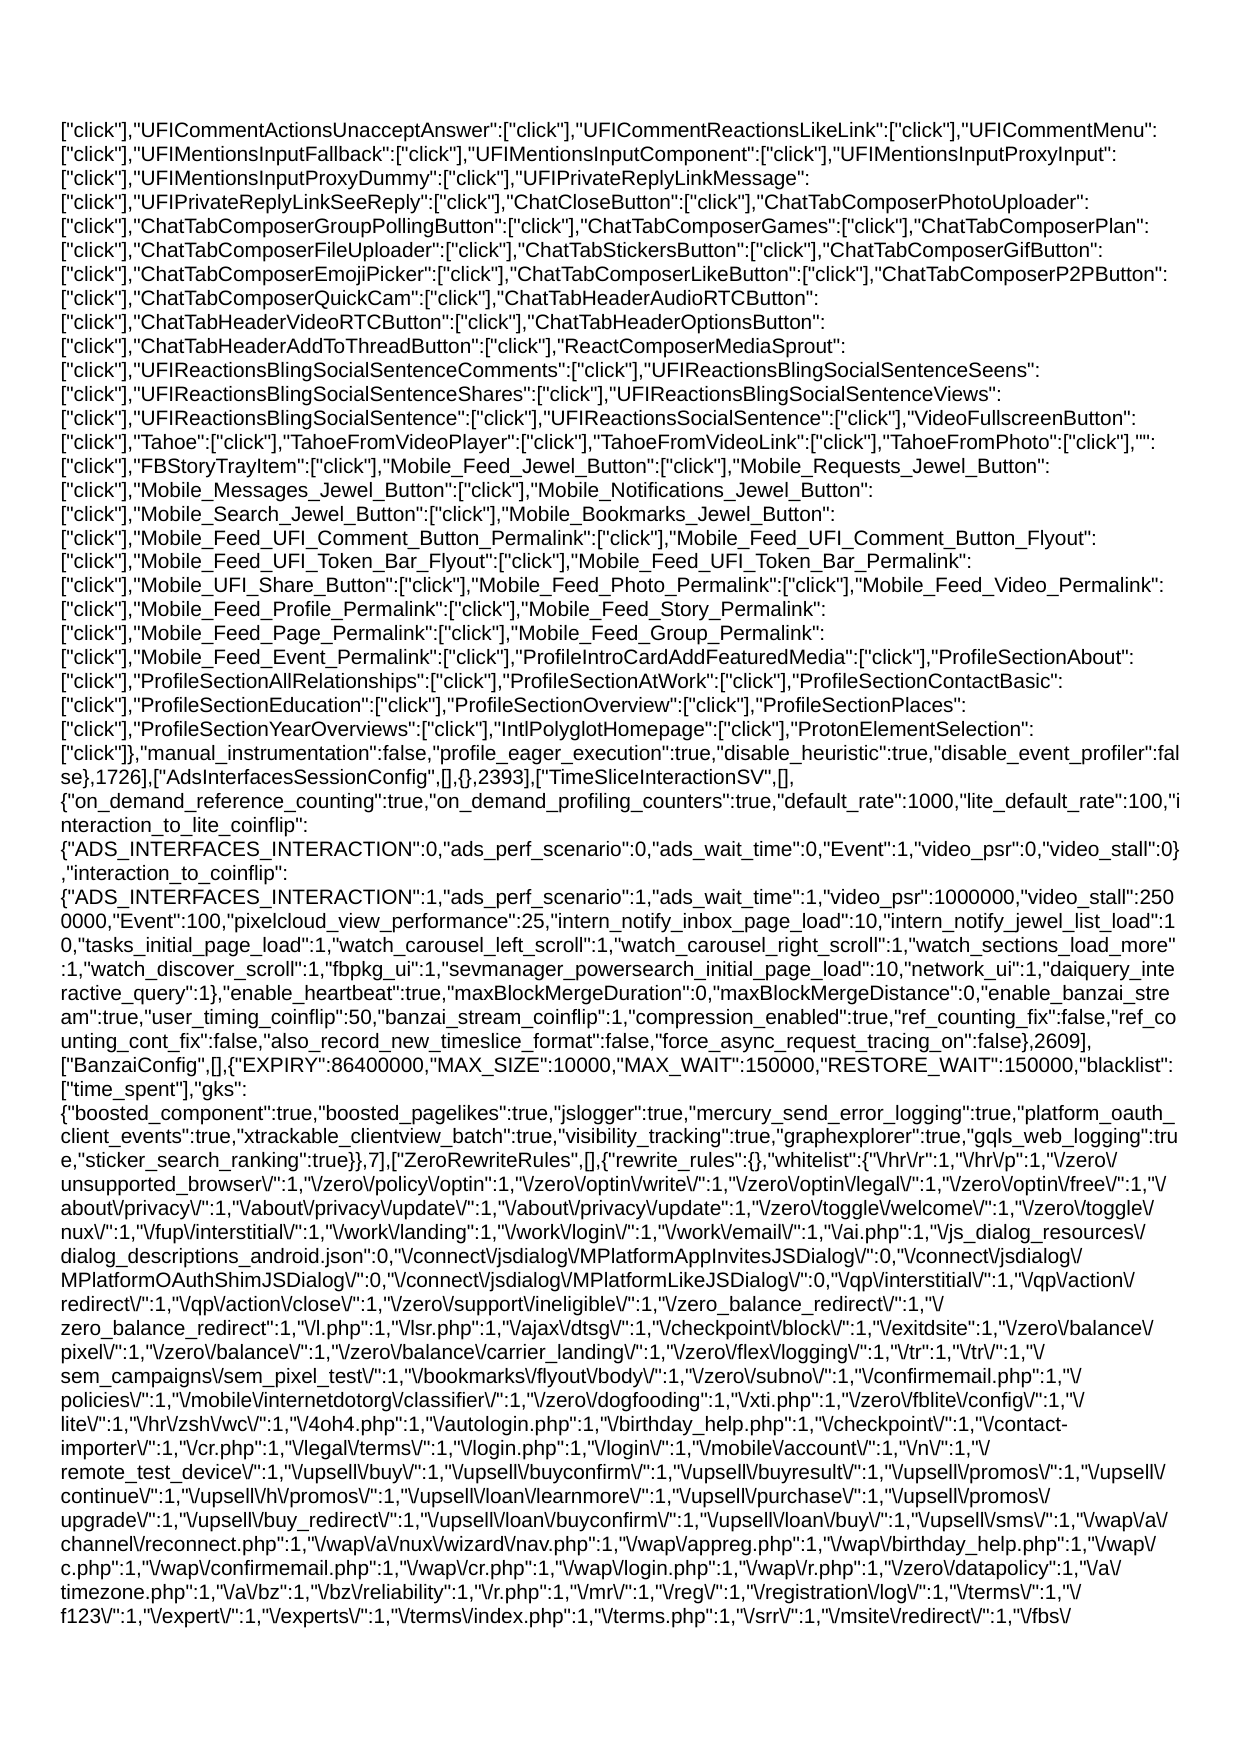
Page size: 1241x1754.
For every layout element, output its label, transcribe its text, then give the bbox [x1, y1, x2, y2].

text ["click"],"UFICommentActionsUnacceptAnswer":["click"],"UFICommentReactionsLikeLink":["click"],"UFICommentMenu":["click"],"UFIMentionsInputFallback":["click"],"UFIMentionsInputComponent":["click"],"UFIMentionsInputProxyInput":["click"],"UFIMentionsInputProxyDummy":["click"],"UFIPrivateReplyLinkMessage":["click"],"UFIPrivateReplyLinkSeeReply":["click"],"ChatCloseButton":["click"],"ChatTabComposerPhotoUploader":["click"],"ChatTabComposerGroupPollingButton":["click"],"ChatTabComposerGames":["click"],"ChatTabComposerPlan":["click"],"ChatTabComposerFileUploader":["click"],"ChatTabStickersButton":["click"],"ChatTabComposerGifButton":["click"],"ChatTabComposerEmojiPicker":["click"],"ChatTabComposerLikeButton":["click"],"ChatTabComposerP2PButton":["click"],"ChatTabComposerQuickCam":["click"],"ChatTabHeaderAudioRTCButton":["click"],"ChatTabHeaderVideoRTCButton":["click"],"ChatTabHeaderOptionsButton":["click"],"ChatTabHeaderAddToThreadButton":["click"],"ReactComposerMediaSprout":["click"],"UFIReactionsBlingSocialSentenceComments":["click"],"UFIReactionsBlingSocialSentenceSeens":["click"],"UFIReactionsBlingSocialSentenceShares":["click"],"UFIReactionsBlingSocialSentenceViews":["click"],"UFIReactionsBlingSocialSentence":["click"],"UFIReactionsSocialSentence":["click"],"VideoFullscreenButton":["click"],"Tahoe":["click"],"TahoeFromVideoPlayer":["click"],"TahoeFromVideoLink":["click"],"TahoeFromPhoto":["click"],"":["click"],"FBStoryTrayItem":["click"],"Mobile_Feed_Jewel_Button":["click"],"Mobile_Requests_Jewel_Button":["click"],"Mobile_Messages_Jewel_Button":["click"],"Mobile_Notifications_Jewel_Button":["click"],"Mobile_Search_Jewel_Button":["click"],"Mobile_Bookmarks_Jewel_Button":["click"],"Mobile_Feed_UFI_Comment_Button_Permalink":["click"],"Mobile_Feed_UFI_Comment_Button_Flyout":["click"],"Mobile_Feed_UFI_Token_Bar_Flyout":["click"],"Mobile_Feed_UFI_Token_Bar_Permalink":["click"],"Mobile_UFI_Share_Button":["click"],"Mobile_Feed_Photo_Permalink":["click"],"Mobile_Feed_Video_Permalink":["click"],"Mobile_Feed_Profile_Permalink":["click"],"Mobile_Feed_Story_Permalink":["click"],"Mobile_Feed_Page_Permalink":["click"],"Mobile_Feed_Group_Permalink":["click"],"Mobile_Feed_Event_Permalink":["click"],"ProfileIntroCardAddFeaturedMedia":["click"],"ProfileSectionAbout":["click"],"ProfileSectionAllRelationships":["click"],"ProfileSectionAtWork":["click"],"ProfileSectionContactBasic":["click"],"ProfileSectionEducation":["click"],"ProfileSectionOverview":["click"],"ProfileSectionPlaces":["click"],"ProfileSectionYearOverviews":["click"],"IntlPolyglotHomepage":["click"],"ProtonElementSelection":["click"]},"manual_instrumentation":false,"profile_eager_execution":true,"disable_heuristic":true,"disable_event_profiler":false},1726],["AdsInterfacesSessionConfig",[],{},2393],["TimeSliceInteractionSV",[],{"on_demand_reference_counting":true,"on_demand_profiling_counters":true,"default_rate":1000,"lite_default_rate":100,"interaction_to_lite_coinflip":{"ADS_INTERFACES_INTERACTION":0,"ads_perf_scenario":0,"ads_wait_time":0,"Event":1,"video_psr":0,"video_stall":0},"interaction_to_coinflip":{"ADS_INTERFACES_INTERACTION":1,"ads_perf_scenario":1,"ads_wait_time":1,"video_psr":1000000,"video_stall":2500000,"Event":100,"pixelcloud_view_performance":25,"intern_notify_inbox_page_load":10,"intern_notify_jewel_list_load":10,"tasks_initial_page_load":1,"watch_carousel_left_scroll":1,"watch_carousel_right_scroll":1,"watch_sections_load_more":1,"watch_discover_scroll":1,"fbpkg_ui":1,"sevmanager_powersearch_initial_page_load":10,"network_ui":1,"daiquery_interactive_query":1},"enable_heartbeat":true,"maxBlockMergeDuration":0,"maxBlockMergeDistance":0,"enable_banzai_stream":true,"user_timing_coinflip":50,"banzai_stream_coinflip":1,"compression_enabled":true,"ref_counting_fix":false,"ref_counting_cont_fix":false,"also_record_new_timeslice_format":false,"force_async_request_tracing_on":false},2609],["BanzaiConfig",[],{"EXPIRY":86400000,"MAX_SIZE":10000,"MAX_WAIT":150000,"RESTORE_WAIT":150000,"blacklist":["time_spent"],"gks":{"boosted_component":true,"boosted_pagelikes":true,"jslogger":true,"mercury_send_error_logging":true,"platform_oauth_client_events":true,"xtrackable_clientview_batch":true,"visibility_tracking":true,"graphexplorer":true,"gqls_web_logging":true,"sticker_search_ranking":true}},7],["ZeroRewriteRules",[],{"rewrite_rules":{},"whitelist":{"\/hr\/r":1,"\/hr\/p":1,"\/zero\/unsupported_browser\/":1,"\/zero\/policy\/optin":1,"\/zero\/optin\/write\/":1,"\/zero\/optin\/legal\/":1,"\/zero\/optin\/free\/":1,"\/about\/privacy\/":1,"\/about\/privacy\/update\/":1,"\/about\/privacy\/update":1,"\/zero\/toggle\/welcome\/":1,"\/zero\/toggle\/nux\/":1,"\/fup\/interstitial\/":1,"\/work\/landing":1,"\/work\/login\/":1,"\/work\/email\/":1,"\/ai.php":1,"\/js_dialog_resources\/dialog_descriptions_android.json":0,"\/connect\/jsdialog\/MPlatformAppInvitesJSDialog\/":0,"\/connect\/jsdialog\/MPlatformOAuthShimJSDialog\/":0,"\/connect\/jsdialog\/MPlatformLikeJSDialog\/":0,"\/qp\/interstitial\/":1,"\/qp\/action\/redirect\/":1,"\/qp\/action\/close\/":1,"\/zero\/support\/ineligible\/":1,"\/zero_balance_redirect\/":1,"\/zero_balance_redirect":1,"\/l.php":1,"\/lsr.php":1,"\/ajax\/dtsg\/":1,"\/checkpoint\/block\/":1,"\/exitdsite":1,"\/zero\/balance\/pixel\/":1,"\/zero\/balance\/":1,"\/zero\/balance\/carrier_landing\/":1,"\/zero\/flex\/logging\/":1,"\/tr":1,"\/tr\/":1,"\/sem_campaigns\/sem_pixel_test\/":1,"\/bookmarks\/flyout\/body\/":1,"\/zero\/subno\/":1,"\/confirmemail.php":1,"\/policies\/":1,"\/mobile\/internetdotorg\/classifier\/":1,"\/zero\/dogfooding":1,"\/xti.php":1,"\/zero\/fblite\/config\/":1,"\/lite\/":1,"\/hr\/zsh\/wc\/":1,"\/4oh4.php":1,"\/autologin.php":1,"\/birthday_help.php":1,"\/checkpoint\/":1,"\/contact-importer\/":1,"\/cr.php":1,"\/legal\/terms\/":1,"\/login.php":1,"\/login\/":1,"\/mobile\/account\/":1,"\/n\/":1,"\/remote_test_device\/":1,"\/upsell\/buy\/":1,"\/upsell\/buyconfirm\/":1,"\/upsell\/buyresult\/":1,"\/upsell\/promos\/":1,"\/upsell\/continue\/":1,"\/upsell\/h\/promos\/":1,"\/upsell\/loan\/learnmore\/":1,"\/upsell\/purchase\/":1,"\/upsell\/promos\/upgrade\/":1,"\/upsell\/buy_redirect\/":1,"\/upsell\/loan\/buyconfirm\/":1,"\/upsell\/loan\/buy\/":1,"\/upsell\/sms\/":1,"\/wap\/a\/channel\/reconnect.php":1,"\/wap\/a\/nux\/wizard\/nav.php":1,"\/wap\/appreg.php":1,"\/wap\/birthday_help.php":1,"\/wap\/c.php":1,"\/wap\/confirmemail.php":1,"\/wap\/cr.php":1,"\/wap\/login.php":1,"\/wap\/r.php":1,"\/zero\/datapolicy":1,"\/a\/timezone.php":1,"\/a\/bz":1,"\/bz\/reliability":1,"\/r.php":1,"\/mr\/":1,"\/reg\/":1,"\/registration\/log\/":1,"\/terms\/":1,"\/f123\/":1,"\/expert\/":1,"\/experts\/":1,"\/terms\/index.php":1,"\/terms.php":1,"\/srr\/":1,"\/msite\/redirect\/":1,"\/fbs\/ [60, 118, 1182, 1627]
